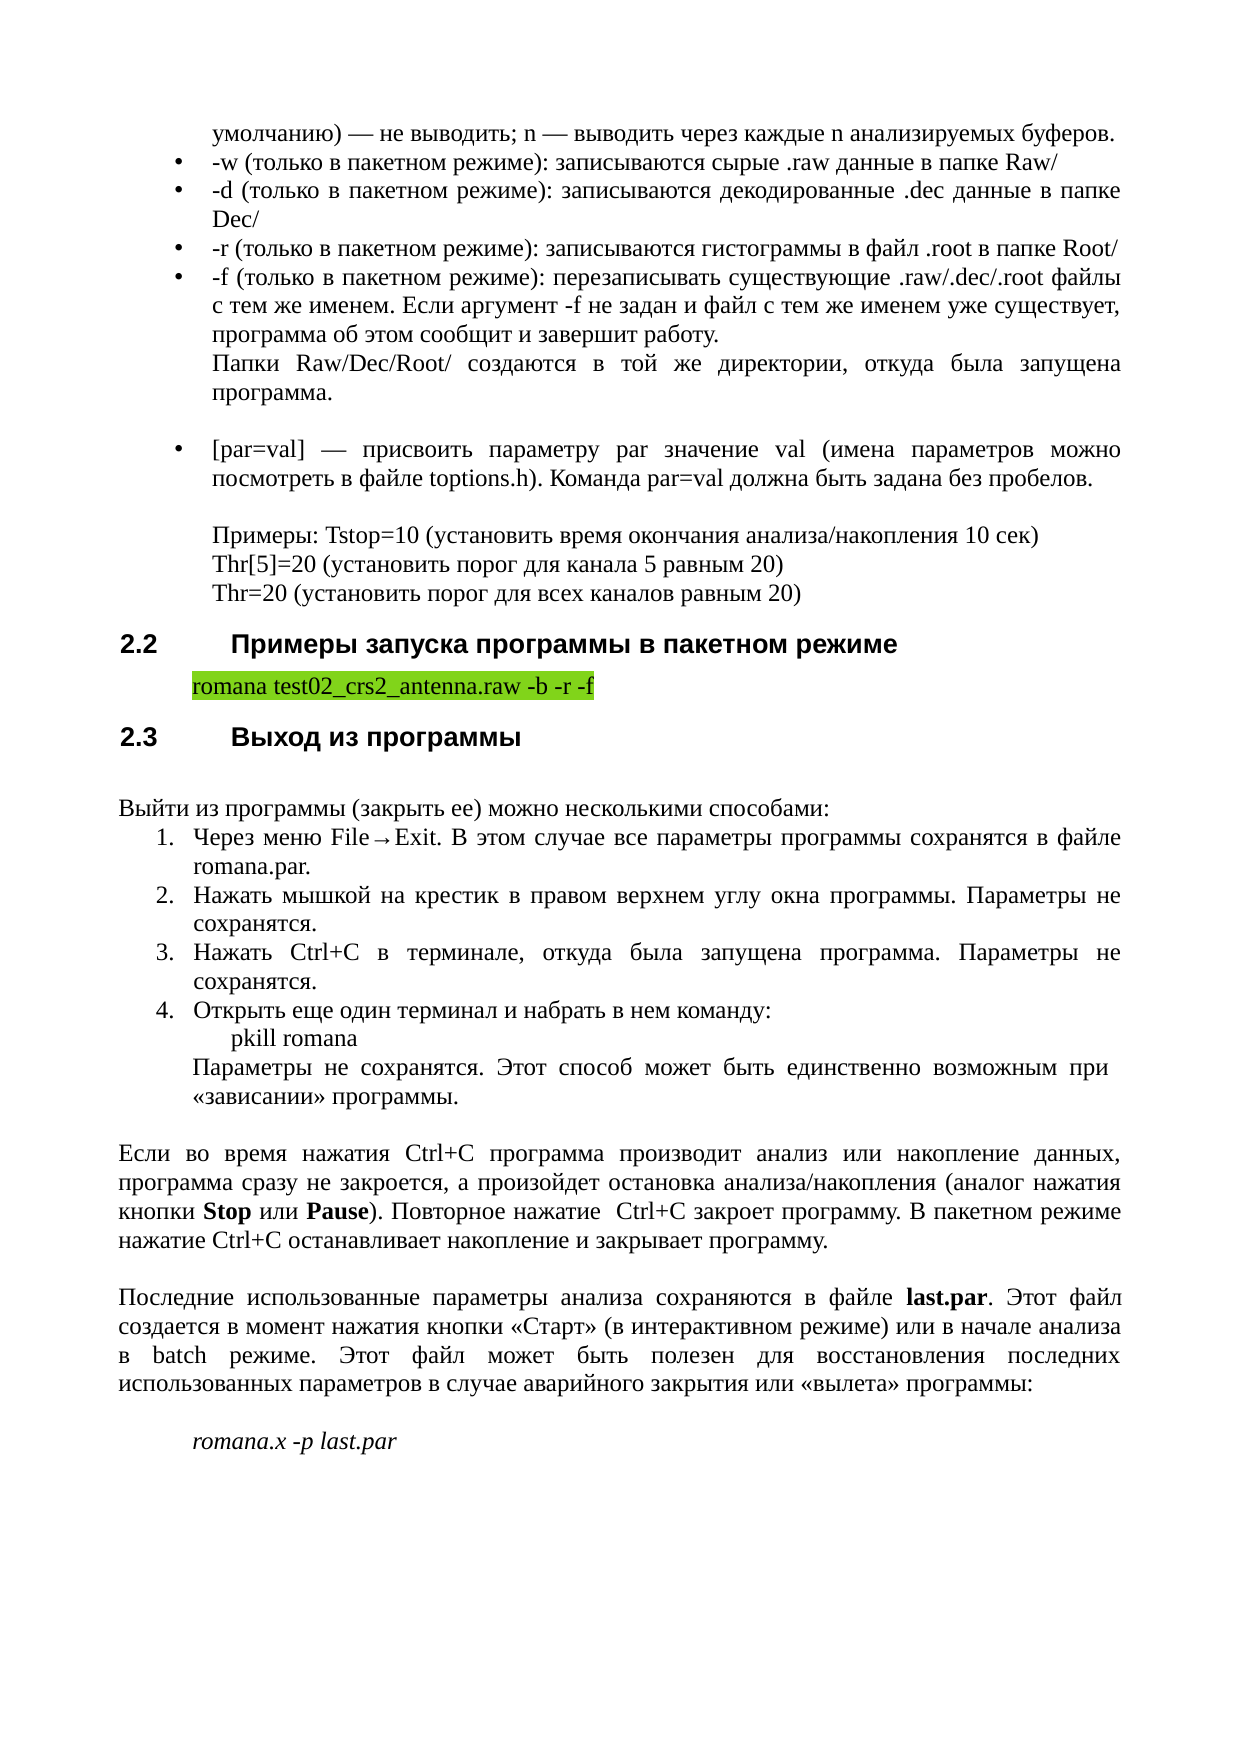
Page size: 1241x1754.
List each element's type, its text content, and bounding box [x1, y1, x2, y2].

list pkill romana [193, 1023, 1122, 1052]
list -r (только в пакетном режиме): записываются гистограммы в файл .root в папке Root/ [174, 233, 1122, 262]
list -w (только в пакетном режиме): записываются сырые .raw данные в папке Raw/ [174, 147, 1122, 176]
list умолчанию) — не выводить; n — выводить через каждые n анализируемых буферов. [174, 118, 1122, 147]
list Thr=20 (установить порог для всех каналов равным 20) [174, 578, 1122, 607]
subtitle Выход из программы [120, 721, 1122, 752]
list -d (только в пакетном режиме): записываются декодированные .dec данные в папке Dec/ [174, 176, 1122, 233]
list Открыть еще один терминал и набрать в нем команду: [156, 995, 1122, 1023]
list Папки Raw/Dec/Root/ создаются в той же директории, откуда была запущена программа. [174, 348, 1122, 406]
list Нажать мышкой на крестик в правом верхнем углу окна программы. Параметры не сохранятся. [156, 880, 1122, 937]
list Через меню File→Exit. В этом случае все параметры программы сохранятся в файле romana.par. [156, 822, 1122, 880]
text Если во время нажатия Ctrl+C программа производит анализ или накопление данных, программа сразу не закроется, а произойдет остановка анализа/накопления (аналог нажатия кнопки Stop или Pause). Повторное нажатие Ctrl+C закроет программу. В пакетном режиме нажатие Ctrl+C останавливает накопление и закрывает программу. [118, 1138, 1122, 1253]
text Последние использованные параметры анализа сохраняются в файле last.par. Этот файл создается в момент нажатия кнопки «Старт» (в интерактивном режиме) или в начале анализа в batch режиме. Этот файл может быть полезен для восстановления последних использованных параметров в случае аварийного закрытия или «вылета» программы: [118, 1282, 1122, 1397]
list -f (только в пакетном режиме): перезаписывать существующие .raw/.dec/.root файлы с тем же именем. Если аргумент -f не задан и файл с тем же именем уже существует, программа об этом сообщит и завершит работу. [174, 262, 1122, 348]
text Параметры не сохранятся. Этот способ может быть единственно возможным при «зависании» программы. [118, 1052, 1122, 1110]
text romana.x -p last.par [118, 1426, 1122, 1455]
list Нажать Ctrl+C в терминале, откуда была запущена программа. Параметры не сохранятся. [156, 937, 1122, 995]
subtitle Примеры запуска программы в пакетном режиме [120, 628, 1122, 659]
list Примеры: Tstop=10 (установить время окончания анализа/накопления 10 сек) [174, 521, 1122, 549]
list [par=val] — присвоить параметру par значение val (имена параметров можно посмотреть в файле toptions.h). Команда par=val должна быть задана без пробелов. [174, 434, 1122, 492]
list Thr[5]=20 (установить порог для канала 5 равным 20) [174, 549, 1122, 578]
text Выйти из программы (закрыть ее) можно несколькими способами: [118, 793, 1122, 822]
text romana test02_crs2_antenna.raw -b -r -f [118, 671, 1122, 700]
